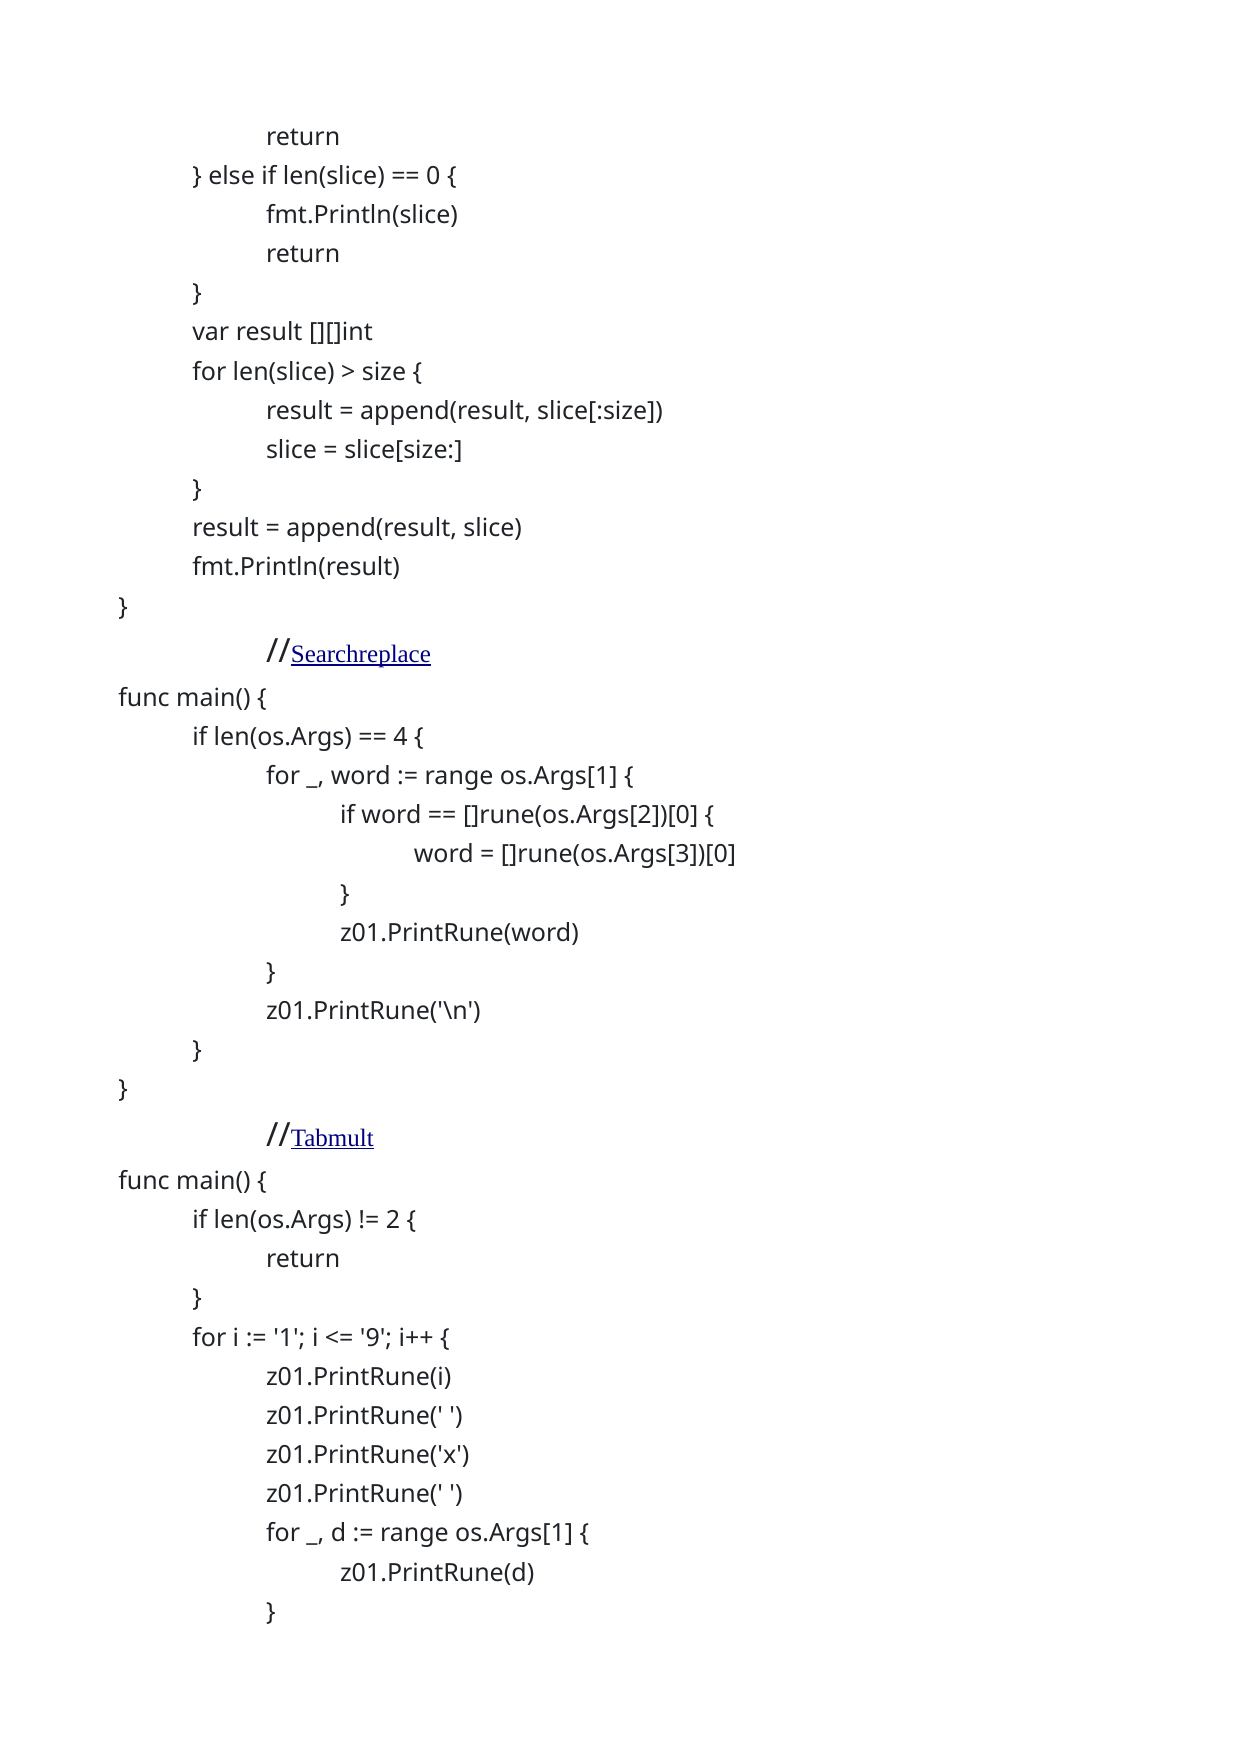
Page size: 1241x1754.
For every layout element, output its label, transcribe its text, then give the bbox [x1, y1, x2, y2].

text } [118, 588, 1122, 622]
text slice = slice[size:] [118, 431, 1122, 466]
text z01.PrintRune('\n') [118, 993, 1122, 1027]
text } else if len(slice) == 0 { [118, 157, 1122, 191]
text z01.PrintRune(' ') [118, 1476, 1122, 1510]
text z01.PrintRune(' ') [118, 1397, 1122, 1432]
list //Searchreplace [118, 627, 1122, 673]
text return [118, 118, 1122, 152]
text fmt.Println(slice) [118, 196, 1122, 231]
text z01.PrintRune(word) [118, 914, 1122, 948]
text for i := '1'; i <= '9'; i++ { [118, 1319, 1122, 1353]
text z01.PrintRune('x') [118, 1437, 1122, 1471]
text } [118, 1032, 1122, 1066]
text for _, d := range os.Args[1] { [118, 1515, 1122, 1549]
text } [118, 1280, 1122, 1314]
text } [118, 275, 1122, 309]
text } [118, 954, 1122, 988]
text result = append(result, slice) [118, 510, 1122, 544]
text func main() { [118, 1162, 1122, 1197]
text return [118, 1241, 1122, 1275]
text z01.PrintRune(i) [118, 1358, 1122, 1392]
text for _, word := range os.Args[1] { [118, 758, 1122, 792]
text if word == []rune(os.Args[2])[0] { [118, 797, 1122, 831]
text result = append(result, slice[:size]) [118, 392, 1122, 426]
text word = []rune(os.Args[3])[0] [118, 836, 1122, 870]
text if len(os.Args) != 2 { [118, 1202, 1122, 1236]
text for len(slice) > size { [118, 353, 1122, 387]
list //Tabmult [118, 1110, 1122, 1156]
text func main() { [118, 679, 1122, 713]
text } [118, 471, 1122, 505]
text } [118, 1593, 1122, 1627]
text var result [][]int [118, 314, 1122, 348]
text return [118, 236, 1122, 270]
text z01.PrintRune(d) [118, 1554, 1122, 1588]
text fmt.Println(result) [118, 549, 1122, 583]
text } [118, 875, 1122, 909]
text } [118, 1071, 1122, 1105]
text if len(os.Args) == 4 { [118, 719, 1122, 753]
